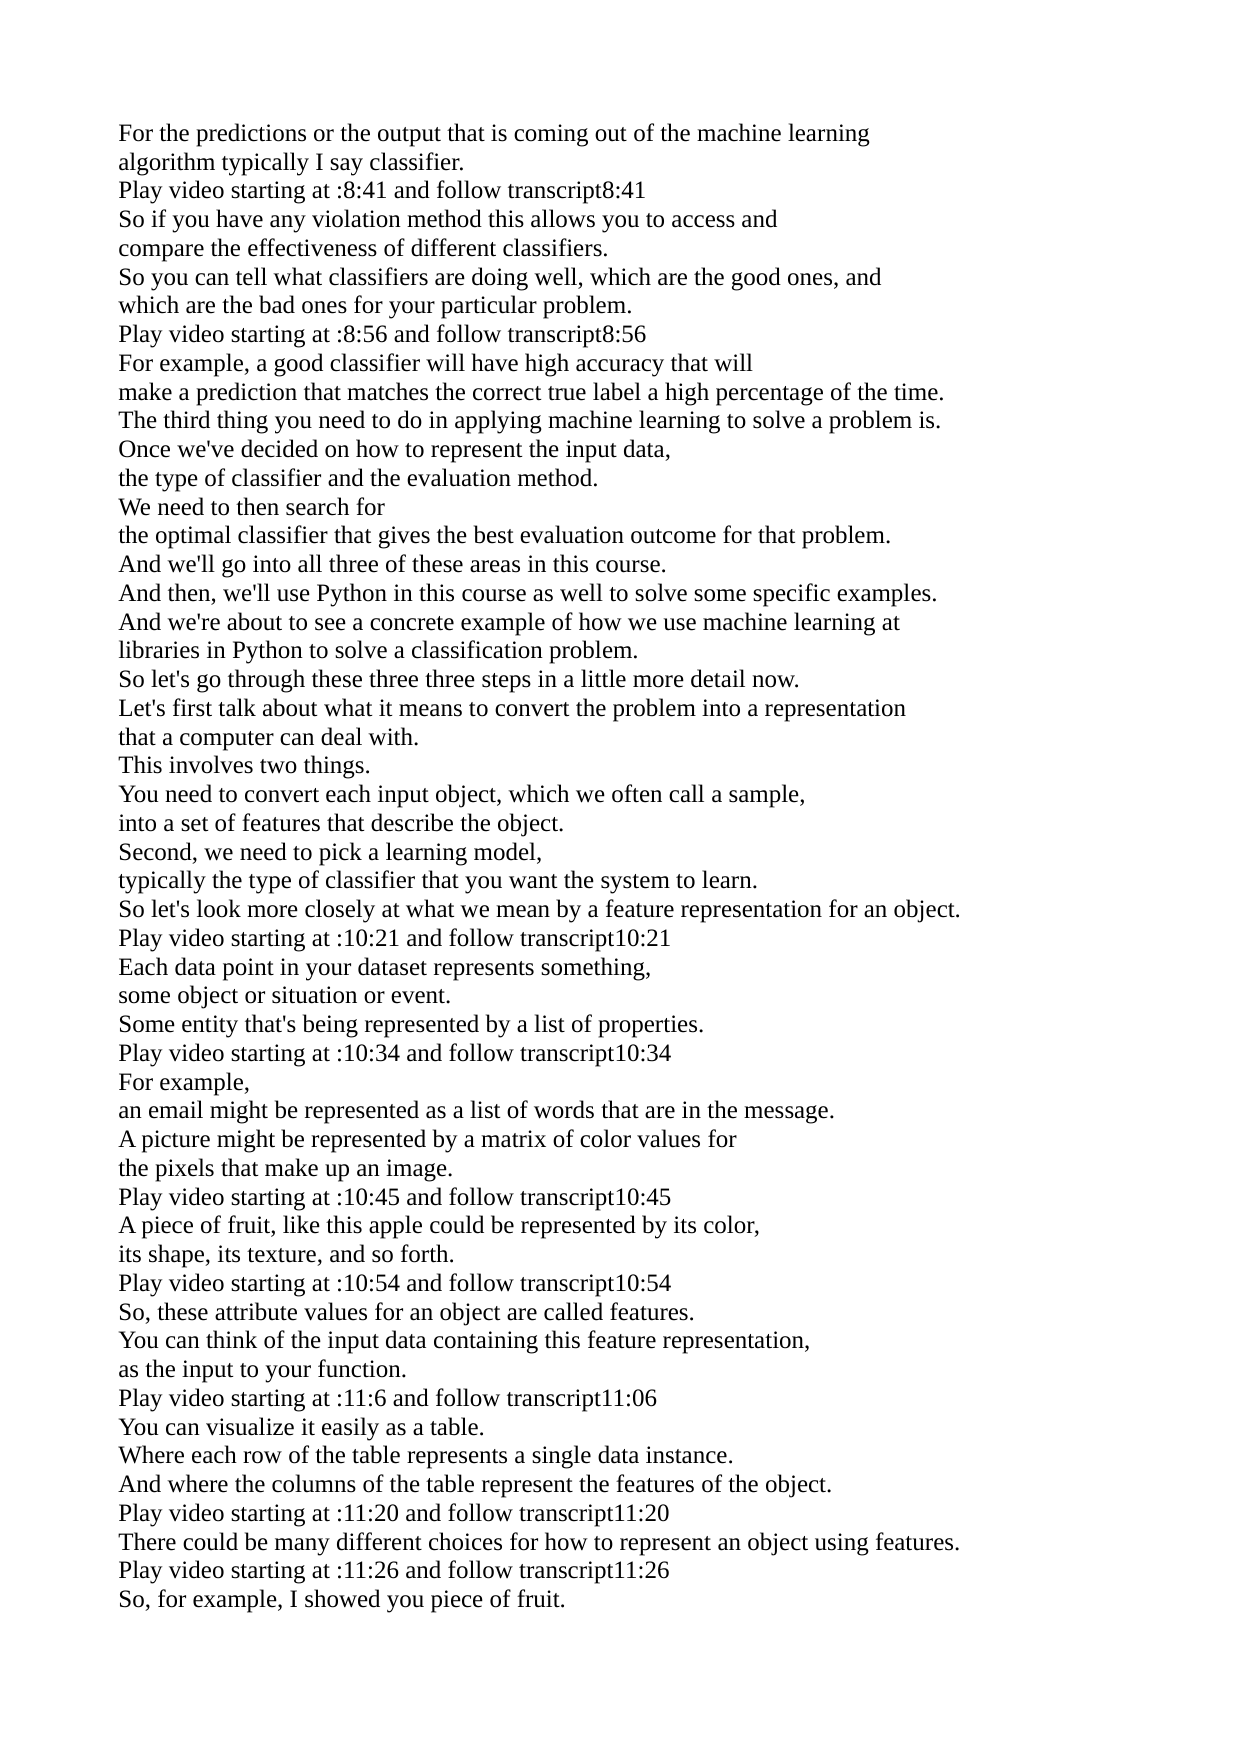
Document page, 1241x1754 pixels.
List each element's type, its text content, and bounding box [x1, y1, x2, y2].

text make a prediction that matches the correct true label a high percentage of the time. [118, 377, 1122, 406]
text So if you have any violation method this allows you to access and [118, 204, 1122, 233]
text This involves two things. [118, 751, 1122, 779]
text For the predictions or the output that is coming out of the machine learning [118, 118, 1122, 147]
text Let's first talk about what it means to convert the problem into a representation [118, 693, 1122, 722]
text Play video starting at :10:54 and follow transcript10:54 [118, 1268, 1122, 1297]
text Play video starting at :8:56 and follow transcript8:56 [118, 319, 1122, 348]
text Play video starting at :10:21 and follow transcript10:21 [118, 923, 1122, 952]
text the optimal classifier that gives the best evaluation outcome for that problem. [118, 521, 1122, 549]
text the type of classifier and the evaluation method. [118, 463, 1122, 492]
text So, for example, I showed you piece of fruit. [118, 1584, 1122, 1613]
text Play video starting at :10:34 and follow transcript10:34 [118, 1038, 1122, 1067]
text There could be many different choices for how to represent an object using features. [118, 1527, 1122, 1556]
text the pixels that make up an image. [118, 1153, 1122, 1182]
text Play video starting at :11:26 and follow transcript11:26 [118, 1556, 1122, 1584]
text And then, we'll use Python in this course as well to solve some specific examples. [118, 578, 1122, 607]
text For example, a good classifier will have high accuracy that will [118, 348, 1122, 377]
text You can visualize it easily as a table. [118, 1412, 1122, 1441]
text Each data point in your dataset represents something, [118, 952, 1122, 981]
text its shape, its texture, and so forth. [118, 1239, 1122, 1268]
text Second, we need to pick a learning model, [118, 837, 1122, 866]
text So you can tell what classifiers are doing well, which are the good ones, and [118, 262, 1122, 291]
text some object or situation or event. [118, 981, 1122, 1009]
text into a set of features that describe the object. [118, 808, 1122, 837]
text And we'll go into all three of these areas in this course. [118, 549, 1122, 578]
text You can think of the input data containing this feature representation, [118, 1326, 1122, 1354]
text So, these attribute values for an object are called features. [118, 1297, 1122, 1326]
text Some entity that's being represented by a list of properties. [118, 1009, 1122, 1038]
text And where the columns of the table represent the features of the object. [118, 1469, 1122, 1498]
text For example, [118, 1067, 1122, 1096]
text So let's go through these three three steps in a little more detail now. [118, 664, 1122, 693]
text Once we've decided on how to represent the input data, [118, 434, 1122, 463]
text Play video starting at :8:41 and follow transcript8:41 [118, 176, 1122, 204]
text The third thing you need to do in applying machine learning to solve a problem is. [118, 406, 1122, 434]
text You need to convert each input object, which we often call a sample, [118, 779, 1122, 808]
text which are the bad ones for your particular problem. [118, 291, 1122, 319]
text So let's look more closely at what we mean by a feature representation for an object. [118, 894, 1122, 923]
text Play video starting at :11:20 and follow transcript11:20 [118, 1498, 1122, 1527]
text Where each row of the table represents a single data instance. [118, 1441, 1122, 1469]
text that a computer can deal with. [118, 722, 1122, 751]
text typically the type of classifier that you want the system to learn. [118, 866, 1122, 894]
text We need to then search for [118, 492, 1122, 521]
text libraries in Python to solve a classification problem. [118, 636, 1122, 664]
text And we're about to see a concrete example of how we use machine learning at [118, 607, 1122, 636]
text as the input to your function. [118, 1354, 1122, 1383]
text A piece of fruit, like this apple could be represented by its color, [118, 1211, 1122, 1239]
text an email might be represented as a list of words that are in the message. [118, 1096, 1122, 1124]
text algorithm typically I say classifier. [118, 147, 1122, 176]
text Play video starting at :11:6 and follow transcript11:06 [118, 1383, 1122, 1412]
text compare the effectiveness of different classifiers. [118, 233, 1122, 262]
text Play video starting at :10:45 and follow transcript10:45 [118, 1182, 1122, 1211]
text A picture might be represented by a matrix of color values for [118, 1124, 1122, 1153]
